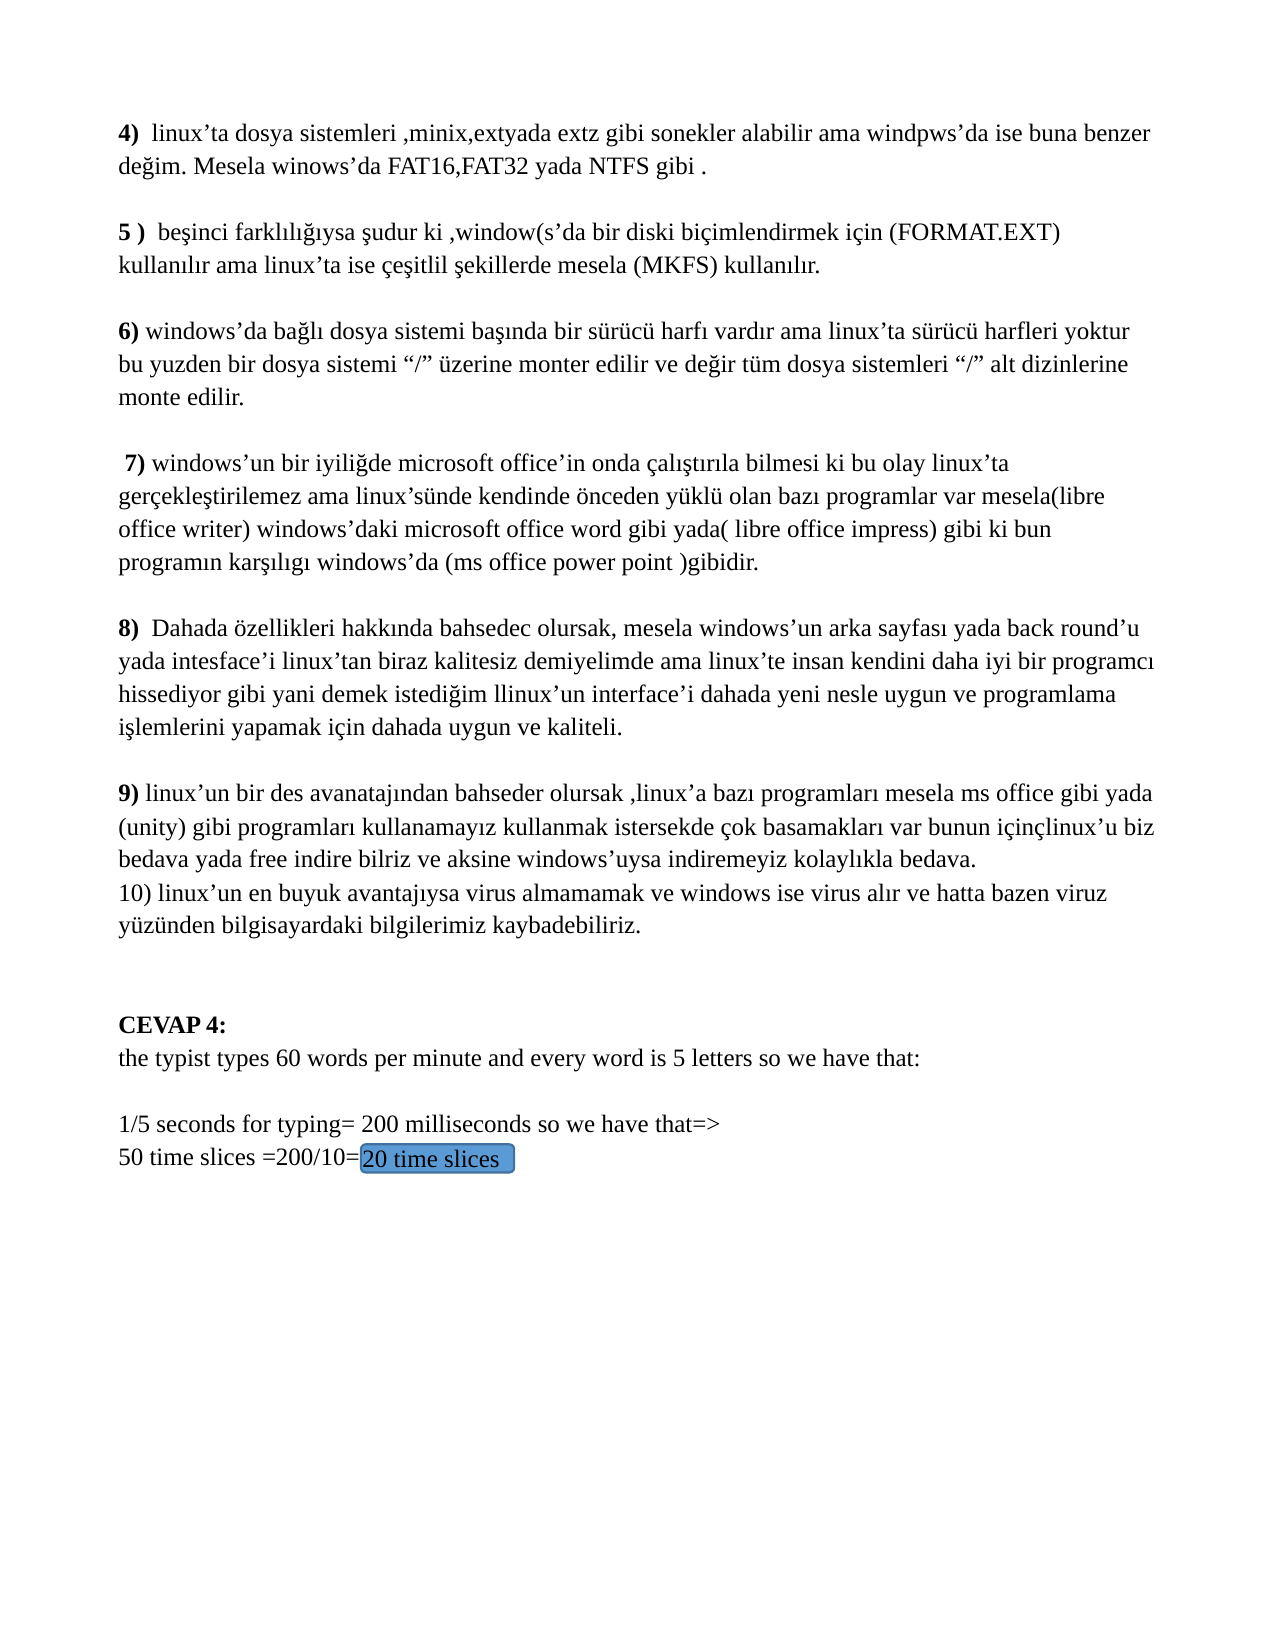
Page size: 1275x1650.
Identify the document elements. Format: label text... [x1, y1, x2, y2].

text 5 ) beşinci farklılığıysa şudur ki ,window(s’da bir diski biçimlendirmek için (FORMAT.EXT) kullanılır ama linux’ta ise çeşitlil şekillerde mesela (MKFS) kullanılır. [118, 217, 1157, 279]
text the typist types 60 words per minute and every word is 5 letters so we have that: [118, 1043, 1157, 1071]
text 10) linux’un en buyuk avantajıysa virus almamamak ve windows ise virus alır ve hatta bazen viruz yüzünden bilgisayardaki bilgilerimiz kaybadebiliriz. [118, 878, 1157, 939]
text 9) linux’un bir des avanatajından bahseder olursak ,linux’a bazı programları mesela ms office gibi yada (unity) gibi programları kullanamayız kullanmak istersekde çok basamakları var bunun içinçlinux’u biz bedava yada free indire bilriz ve aksine windows’uysa indiremeyiz kolaylıkla bedava. [118, 778, 1157, 873]
text 50 time slices =200/10= [118, 1142, 1157, 1171]
text 7) windows’un bir iyiliğde microsoft office’in onda çalıştırıla bilmesi ki bu olay linux’ta gerçekleştirilemez ama linux’sünde kendinde önceden yüklü olan bazı programlar var mesela(libre office writer) windows’daki microsoft office word gibi yada( libre office impress) gibi ki bun programın karşılıgı windows’da (ms office power point )gibidir. [118, 448, 1157, 576]
text 8) Dahada özellikleri hakkında bahsedec olursak, mesela windows’un arka sayfası yada back round’u yada intesface’i linux’tan biraz kalitesiz demiyelimde ama linux’te insan kendini daha iyi bir programcı hissediyor gibi yani demek istediğim llinux’un interface’i dahada yeni nesle uygun ve programlama işlemlerini yapamak için dahada uygun ve kaliteli. [118, 613, 1157, 741]
text CEVAP 4: [118, 1010, 1157, 1038]
text 1/5 seconds for typing= 200 milliseconds so we have that=> [118, 1109, 1157, 1137]
text 4) linux’ta dosya sistemleri ,minix,extyada extz gibi sonekler alabilir ama windpws’da ise buna benzer değim. Mesela winows’da FAT16,FAT32 yada NTFS gibi . [118, 118, 1157, 180]
text 6) windows’da bağlı dosya sistemi başında bir sürücü harfı vardır ama linux’ta sürücü harfleri yoktur bu yuzden bir dosya sistemi “/” üzerine monter edilir ve değir tüm dosya sistemleri “/” alt dizinlerine monte edilir. [118, 316, 1157, 411]
